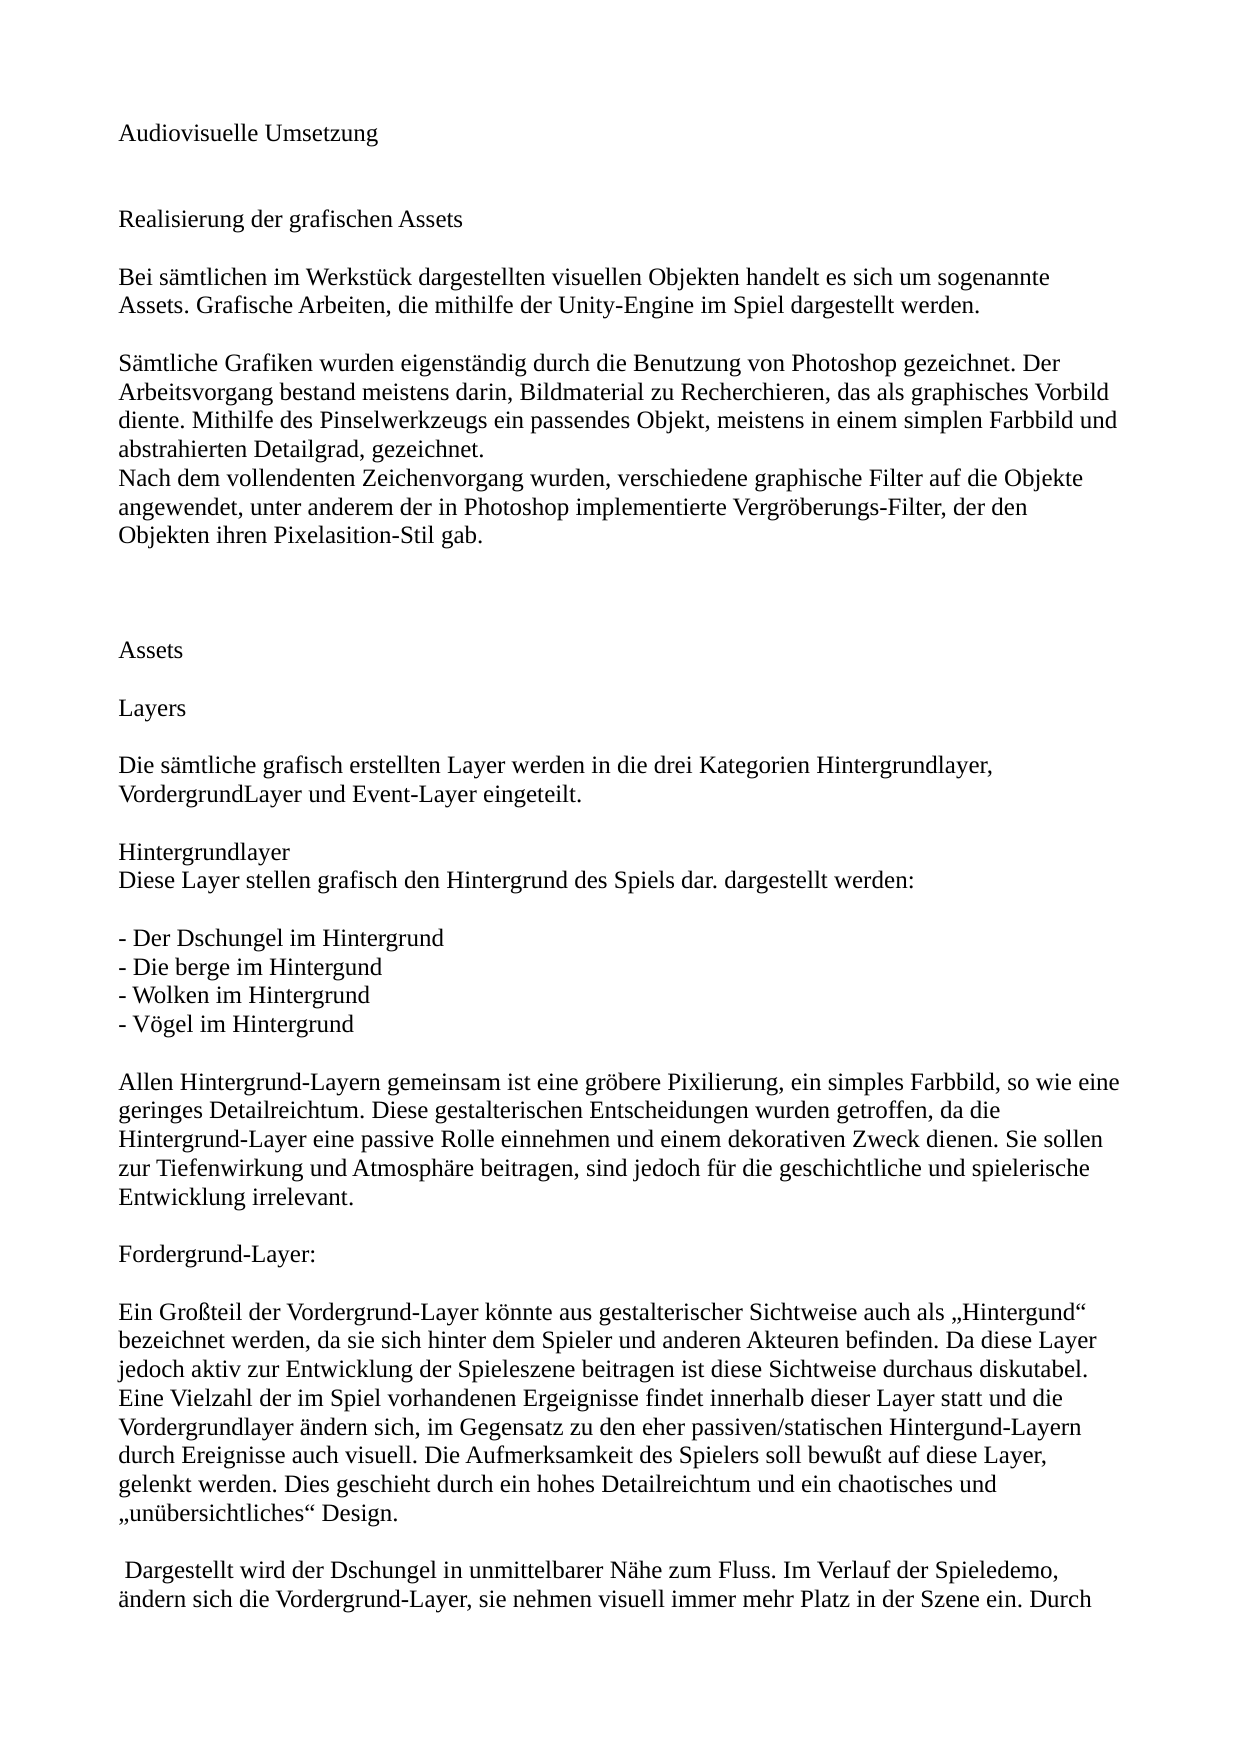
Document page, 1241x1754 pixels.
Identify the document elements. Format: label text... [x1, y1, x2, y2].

text Dargestellt wird der Dschungel in unmittelbarer Nähe zum Fluss. Im Verlauf der Spieledemo, ändern sich die Vordergrund-Layer, sie nehmen visuell immer mehr Platz in der Szene ein. Durch [118, 1556, 1122, 1613]
text Fordergrund-Layer: [118, 1239, 1122, 1268]
text Ein Großteil der Vordergrund-Layer könnte aus gestalterischer Sichtweise auch als „Hintergund“ bezeichnet werden, da sie sich hinter dem Spieler und anderen Akteuren befinden. Da diese Layer jedoch aktiv zur Entwicklung der Spieleszene beitragen ist diese Sichtweise durchaus diskutabel. Eine Vielzahl der im Spiel vorhandenen Ergeignisse findet innerhalb dieser Layer statt und die Vordergrundlayer ändern sich, im Gegensatz zu den eher passiven/statischen Hintergund-Layern durch Ereignisse auch visuell. Die Aufmerksamkeit des Spielers soll bewußt auf diese Layer, gelenkt werden. Dies geschieht durch ein hohes Detailreichtum und ein chaotisches und „unübersichtliches“ Design. [118, 1297, 1122, 1527]
text Allen Hintergrund-Layern gemeinsam ist eine gröbere Pixilierung, ein simples Farbbild, so wie eine geringes Detailreichtum. Diese gestalterischen Entscheidungen wurden getroffen, da die Hintergrund-Layer eine passive Rolle einnehmen und einem dekorativen Zweck dienen. Sie sollen zur Tiefenwirkung und Atmosphäre beitragen, sind jedoch für die geschichtliche und spielerische Entwicklung irrelevant. [118, 1067, 1122, 1211]
text - Vögel im Hintergrund [118, 1009, 1122, 1038]
text Sämtliche Grafiken wurden eigenständig durch die Benutzung von Photoshop gezeichnet. Der Arbeitsvorgang bestand meistens darin, Bildmaterial zu Recherchieren, das als graphisches Vorbild diente. Mithilfe des Pinselwerkzeugs ein passendes Objekt, meistens in einem simplen Farbbild und abstrahierten Detailgrad, gezeichnet. [118, 348, 1122, 463]
text Assets [118, 636, 1122, 664]
text - Wolken im Hintergrund [118, 981, 1122, 1009]
text Layers [118, 693, 1122, 722]
text Nach dem vollendenten Zeichenvorgang wurden, verschiedene graphische Filter auf die Objekte angewendet, unter anderem der in Photoshop implementierte Vergröberungs-Filter, der den Objekten ihren Pixelasition-Stil gab. [118, 463, 1122, 549]
text - Der Dschungel im Hintergrund [118, 923, 1122, 952]
text Bei sämtlichen im Werkstück dargestellten visuellen Objekten handelt es sich um sogenannte Assets. Grafische Arbeiten, die mithilfe der Unity-Engine im Spiel dargestellt werden. [118, 262, 1122, 319]
text Hintergrundlayer Diese Layer stellen grafisch den Hintergrund des Spiels dar. dargestellt werden: [118, 837, 1122, 894]
text Realisierung der grafischen Assets [118, 204, 1122, 233]
text Audiovisuelle Umsetzung [118, 118, 1122, 147]
text - Die berge im Hintergund [118, 952, 1122, 981]
text Die sämtliche grafisch erstellten Layer werden in die drei Kategorien Hintergrundlayer, VordergrundLayer und Event-Layer eingeteilt. [118, 751, 1122, 808]
